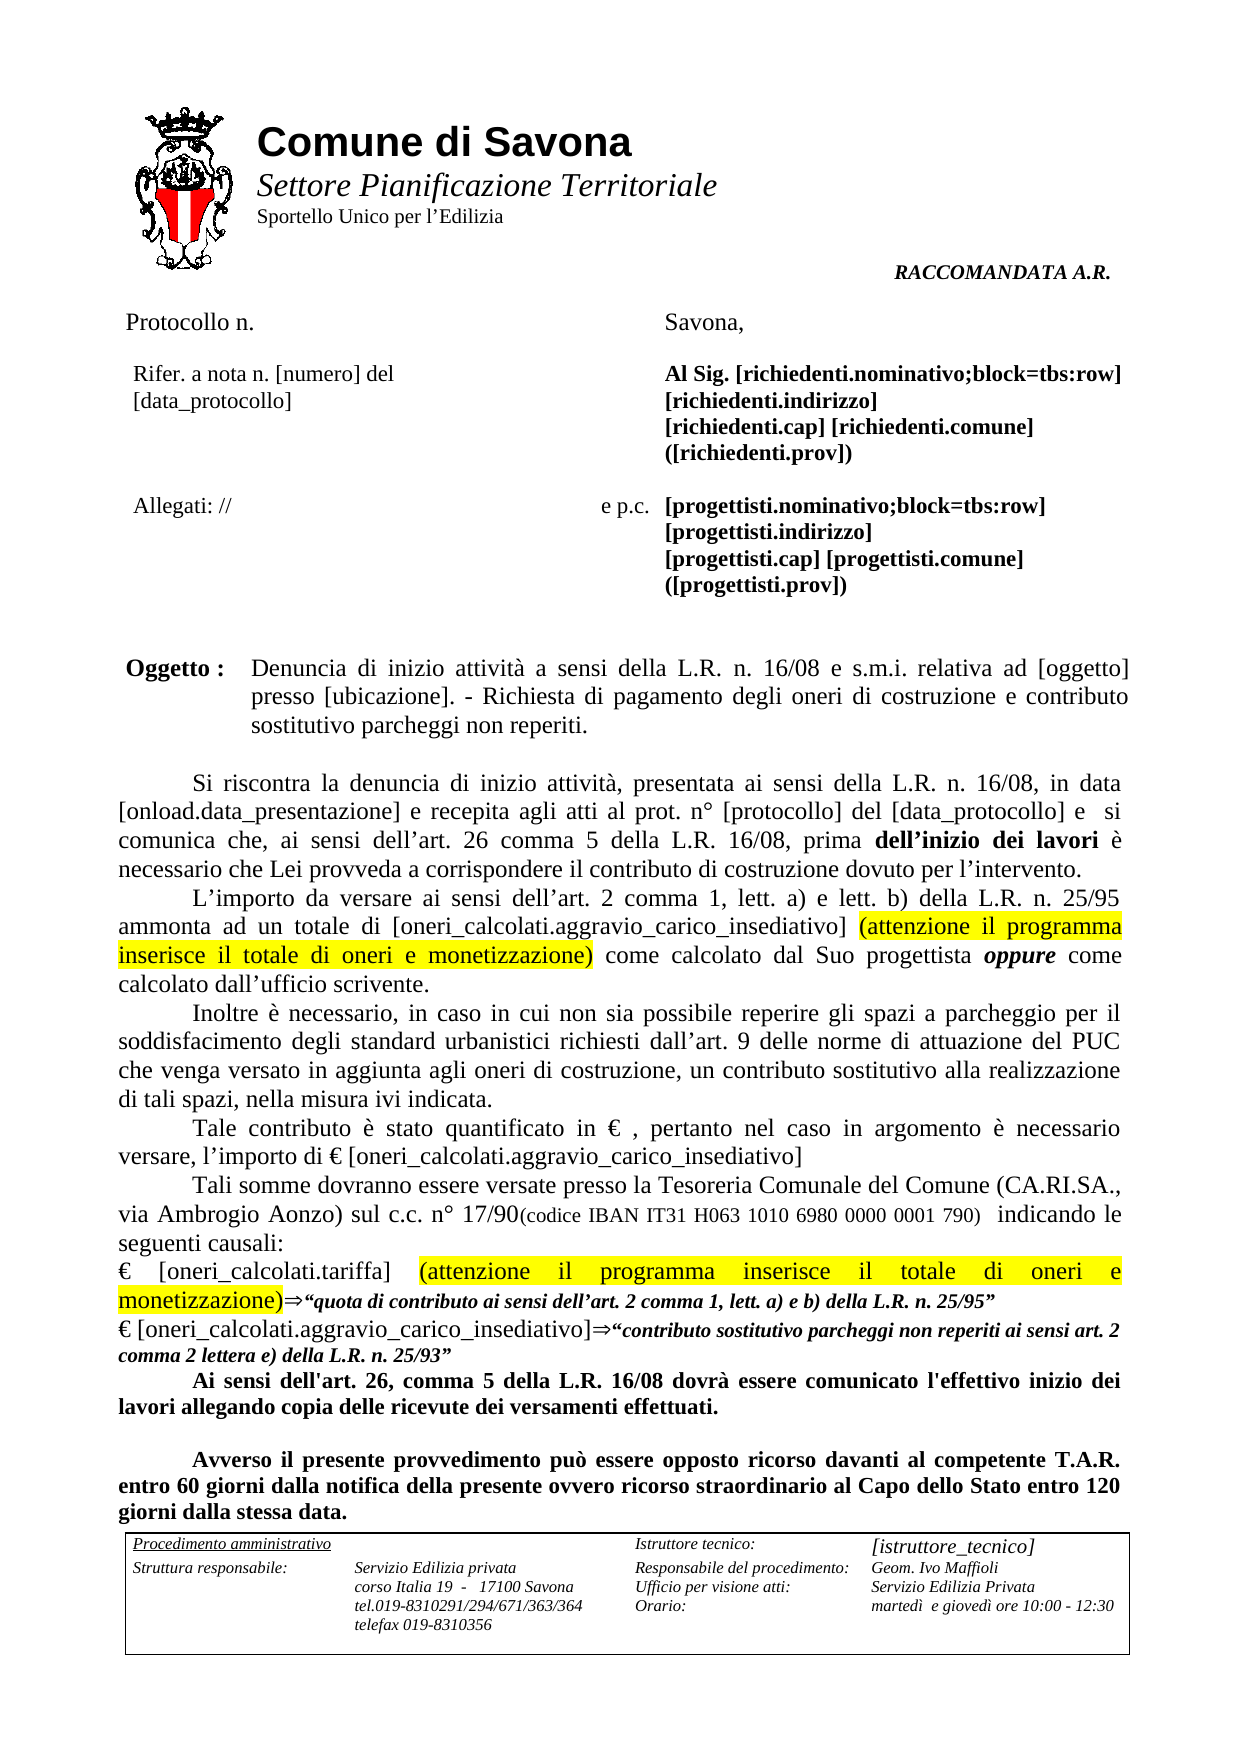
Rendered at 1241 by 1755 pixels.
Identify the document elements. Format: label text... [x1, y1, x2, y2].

table_header [485, 360, 657, 492]
text Avverso il presente provvedimento può essere opposto ricorso davanti al competente T.A.R. entro 60 giorni dalla notifica della presente ovvero ricorso straordinario al Capo dello Stato entro 120 giorni dalla stessa data. [118, 1446, 1122, 1525]
text Tale contributo è stato quantificato in € , pertanto nel caso in argomento è necessario versare, l’importo di € [oneri_calcolati.aggravio_carico_insediativo] [118, 1113, 1122, 1170]
table_header Al Sig. [richiedenti.nominativo;block=tbs:row] [richiedenti.indirizzo] [richiedenti.cap] [richiedenti.comune] ([richiedenti.prov]) [657, 360, 1144, 492]
table_header Oggetto : [118, 653, 243, 739]
table_header Denuncia di inizio attività a sensi della L.R. n. 16/08 e s.m.i. relativa ad [oggetto] presso [ubicazione]. - Richiesta di pagamento degli oneri di costruzione e contributo sostitutivo parcheggi non reperiti. [244, 653, 1137, 739]
text € [oneri_calcolati.tariffa] (attenzione il programma inserisce il totale di oneri e monetizzazione)Þ“quota di contributo ai sensi dell’art. 2 comma 1, lett. a) e b) della L.R. n. 25/95” [118, 1256, 1122, 1314]
table_header Rifer. a nota n. [numero] del [data_protocollo] [126, 360, 484, 492]
text € [oneri_calcolati.aggravio_carico_insediativo]Þ“contributo sostitutivo parcheggi non reperiti ai sensi art. 2 comma 2 lettera e) della L.R. n. 25/93” [118, 1314, 1122, 1367]
table_header Protocollo n. [118, 308, 657, 336]
text L’importo da versare ai sensi dell’art. 2 comma 1, lett. a) e lett. b) della L.R. n. 25/95 ammonta ad un totale di [oneri_calcolati.aggravio_carico_insediativo] (attenzione il programma inserisce il totale di oneri e monetizzazione) come calcolato dal Suo progettista oppure come calcolato dall’ufficio scrivente. [118, 883, 1122, 998]
text Ai sensi dell'art. 26, comma 5 della L.R. 16/08 dovrà essere comunicato l'effettivo inizio dei lavori allegando copia delle ricevute dei versamenti effettuati. [118, 1367, 1122, 1419]
text Tali somme dovranno essere versate presso la Tesoreria Comunale del Comune (CA.RI.SA., via Ambrogio Aonzo) sul c.c. n° 17/90(codice IBAN IT31 H063 1010 6980 0000 0001 790) indicando le seguenti causali: [118, 1170, 1122, 1256]
text Si riscontra la denuncia di inizio attività, presentata ai sensi della L.R. n. 16/08, in data [onload.data_presentazione] e recepita agli atti al prot. n° [protocollo] del [data_protocollo] e si comunica che, ai sensi dell’art. 26 comma 5 della L.R. 16/08, prima dell’inizio dei lavori è necessario che Lei provveda a corrispondere il contributo di costruzione dovuto per l’intervento. [118, 768, 1122, 883]
text Inoltre è necessario, in caso in cui non sia possibile reperire gli spazi a parcheggio per il soddisfacimento degli standard urbanistici richiesti dall’art. 9 delle norme di attuazione del PUC che venga versato in aggiunta agli oneri di costruzione, un contributo sostitutivo alla realizzazione di tali spazi, nella misura ivi indicata. [118, 998, 1122, 1113]
table_header Savona, [657, 308, 1137, 336]
table_cell e p.c. [485, 492, 657, 624]
table_cell Allegati: // [126, 492, 484, 624]
table_cell [progettisti.nominativo;block=tbs:row] [progettisti.indirizzo] [progettisti.cap] [progettisti.comune] ([progettisti.prov]) [657, 492, 1144, 624]
